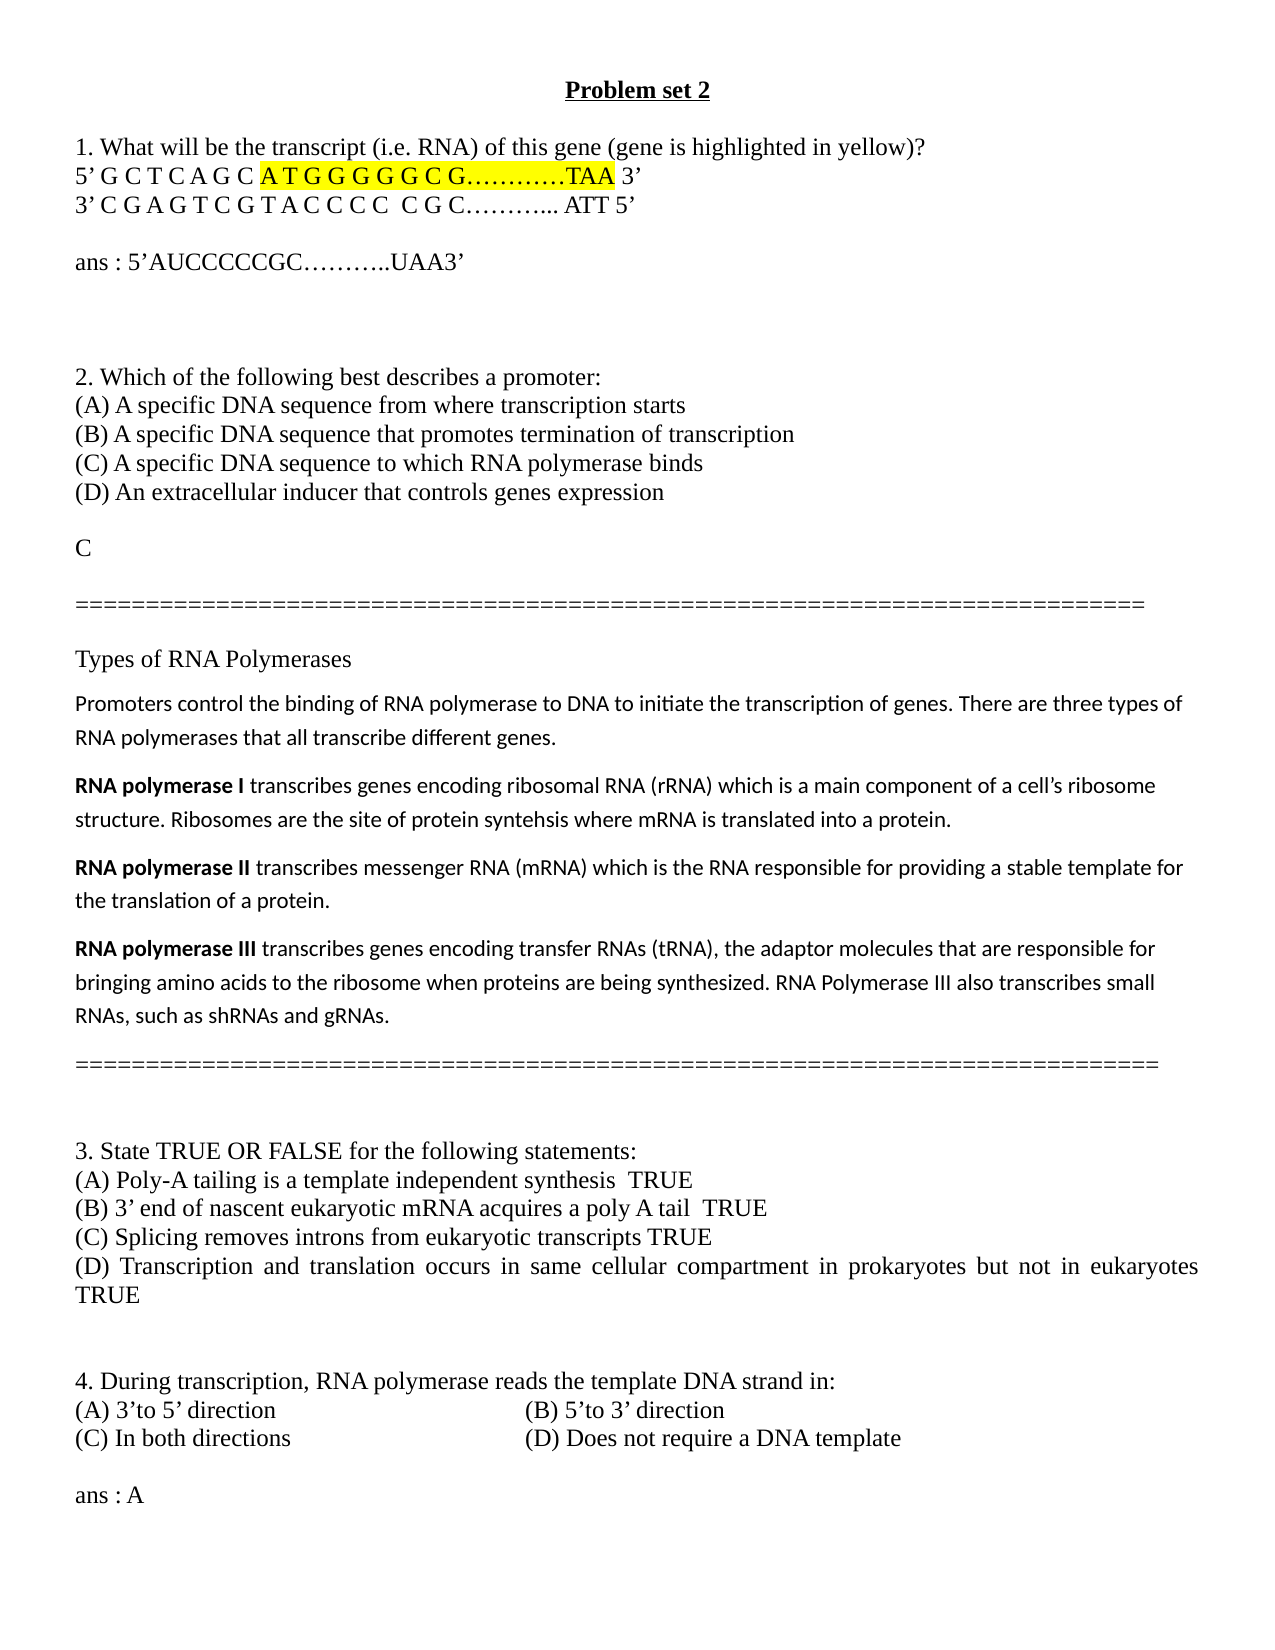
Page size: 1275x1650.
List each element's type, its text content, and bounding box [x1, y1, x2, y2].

text Problem set 2 [75, 75, 1200, 104]
text (B) 3’ end of nascent eukaryotic mRNA acquires a poly A tail TRUE [75, 1193, 1200, 1222]
text RNA polymerase I transcribes genes encoding ribosomal RNA (rRNA) which is a main component of a cell’s ribosome structure. Ribosomes are the site of protein syntehsis where mRNA is translated into a protein. [75, 771, 1200, 833]
text RNA polymerase II transcribes messenger RNA (mRNA) which is the RNA responsible for providing a stable template for the translation of a protein. [75, 853, 1200, 914]
text ============================================================================ [75, 590, 1200, 619]
text (A) A specific DNA sequence from where transcription starts [75, 391, 1200, 419]
text 3’ C G A G T C G T A C C C C C G C………... ATT 5’ [75, 190, 1200, 219]
text (C) A specific DNA sequence to which RNA polymerase binds [75, 448, 1200, 477]
text (B) A specific DNA sequence that promotes termination of transcription [75, 419, 1200, 448]
subtitle Types of RNA Polymerases [75, 644, 1200, 673]
text (C) Splicing removes introns from eukaryotic transcripts TRUE [75, 1222, 1200, 1251]
text (A) 3’to 5’ direction (B) 5’to 3’ direction [75, 1395, 1200, 1423]
text 5’ G C T C A G C A T G G G G G C G…………TAA 3’ [75, 161, 1200, 190]
text ans : 5’AUCCCCCGC………..UAA3’ [75, 247, 1200, 276]
text Promoters control the binding of RNA polymerase to DNA to initiate the transcription of genes. There are three types of RNA polymerases that all transcribe different genes. [75, 689, 1200, 751]
text RNA polymerase III transcribes genes encoding transfer RNAs (tRNA), the adaptor molecules that are responsible for bringing amino acids to the ribosome when proteins are being synthesized. RNA Polymerase III also transcribes small RNAs, such as shRNAs and gRNAs. [75, 934, 1200, 1030]
text 2. Which of the following best describes a promoter: [75, 362, 1200, 391]
text (D) Transcription and translation occurs in same cellular compartment in prokaryotes but not in eukaryotes TRUE [75, 1251, 1200, 1308]
text 3. State TRUE OR FALSE for the following statements: [75, 1136, 1200, 1165]
text ============================================================================= [75, 1050, 1200, 1078]
text C [75, 533, 1200, 562]
text (A) Poly-A tailing is a template independent synthesis TRUE [75, 1165, 1200, 1193]
text (C) In both directions (D) Does not require a DNA template [75, 1423, 1200, 1452]
text 1. What will be the transcript (i.e. RNA) of this gene (gene is highlighted in yellow)? [75, 132, 1200, 161]
text ans : A [75, 1480, 1200, 1509]
text 4. During transcription, RNA polymerase reads the template DNA strand in: [75, 1366, 1200, 1395]
text (D) An extracellular inducer that controls genes expression [75, 477, 1200, 506]
